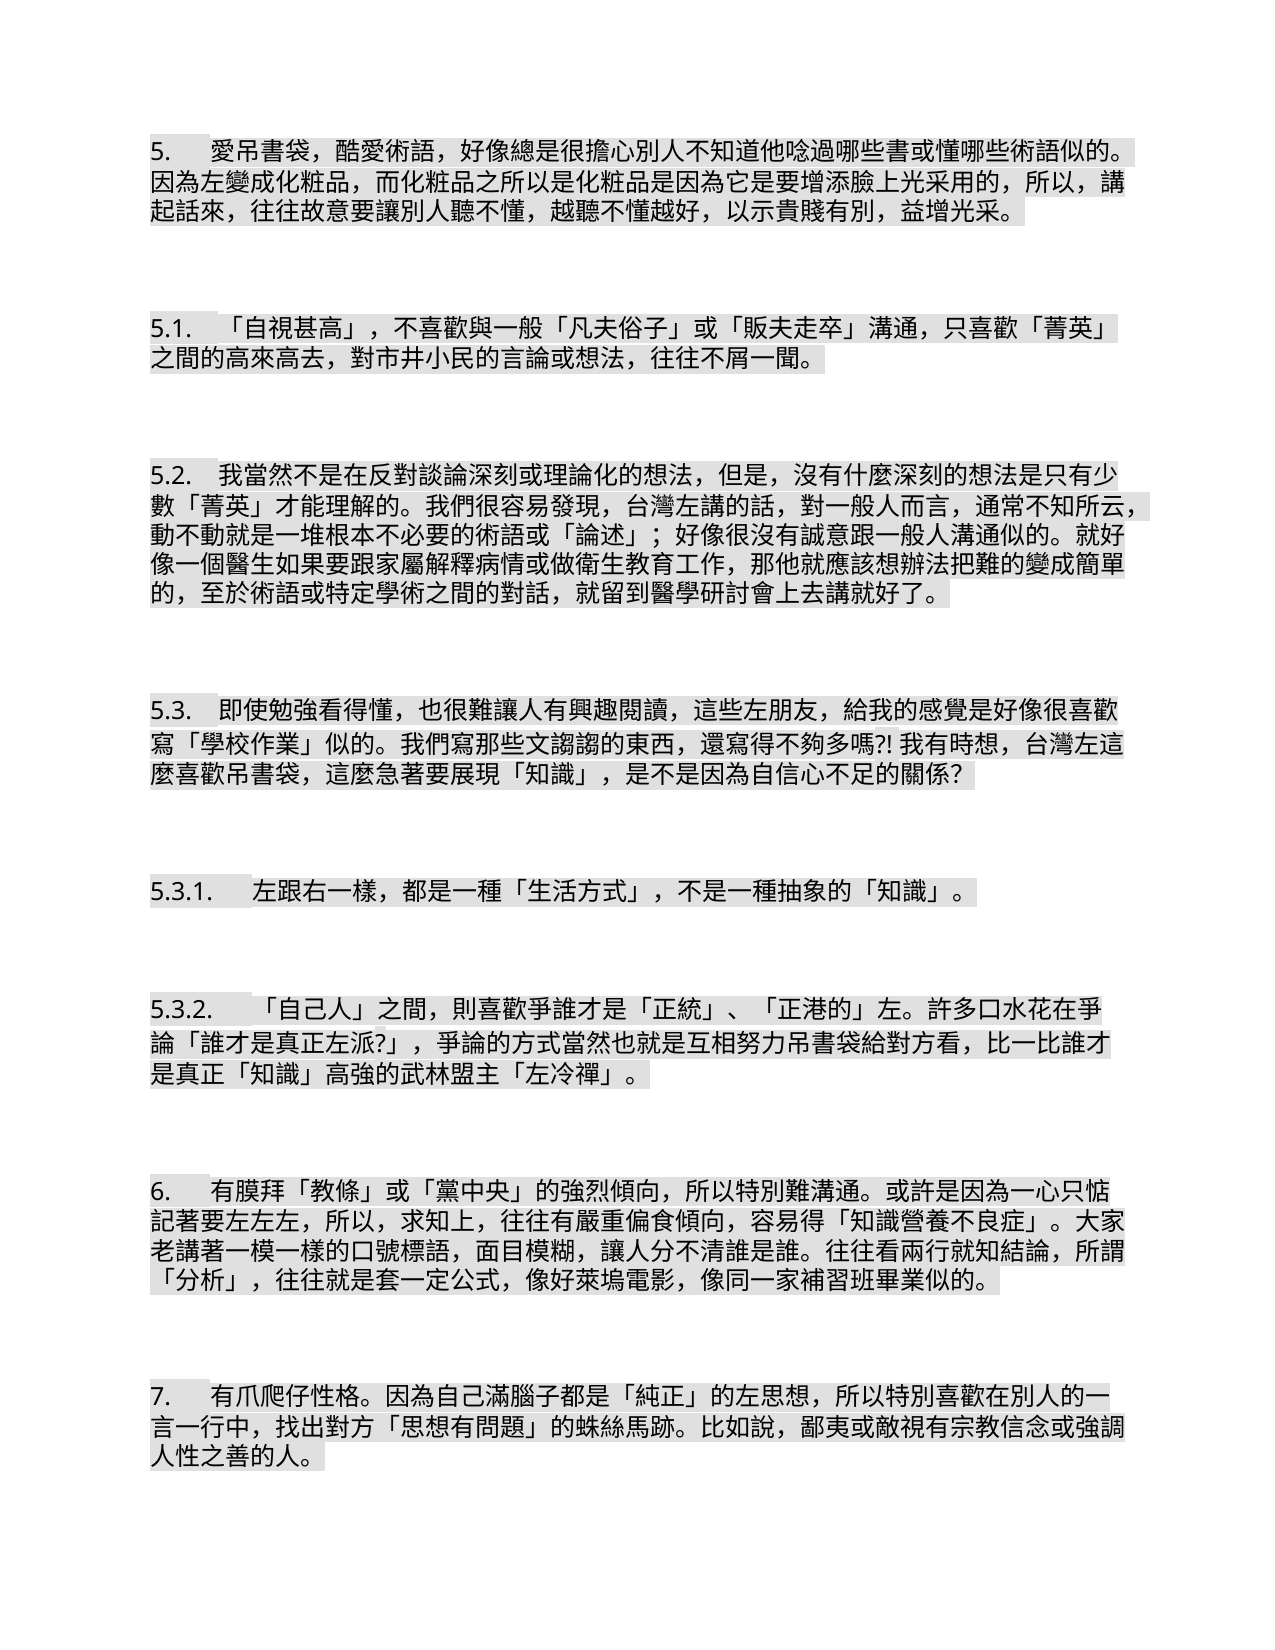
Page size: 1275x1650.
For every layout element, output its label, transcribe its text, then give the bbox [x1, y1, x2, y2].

text 5.3. 即使勉強看得懂，也很難讓人有興趣閱讀，這些左朋友，給我的感覺是好像很喜歡寫「學校作業」似的。我們寫那些文謅謅的東西，還寫得不夠多嗎?! 我有時想，台灣左這麼喜歡吊書袋，這麼急著要展現「知識」，是不是因為自信心不足的關係？ [150, 693, 1125, 790]
text 5.3.2. 「自己人」之間，則喜歡爭誰才是「正統」、「正港的」左。許多口水花在爭論「誰才是真正左派?」，爭論的方式當然也就是互相努力吊書袋給對方看，比一比誰才是真正「知識」高強的武林盟主「左冷禪」。 [150, 992, 1125, 1089]
text 5.2. 我當然不是在反對談論深刻或理論化的想法，但是，沒有什麼深刻的想法是只有少數「菁英」才能理解的。我們很容易發現，台灣左講的話，對一般人而言，通常不知所云，動不動就是一堆根本不必要的術語或「論述」；好像很沒有誠意跟一般人溝通似的。就好像一個醫生如果要跟家屬解釋病情或做衛生教育工作，那他就應該想辦法把難的變成簡單的，至於術語或特定學術之間的對話，就留到醫學研討會上去講就好了。 [150, 458, 1125, 608]
text 5.3.1. 左跟右一樣，都是一種「生活方式」，不是一種抽象的「知識」。 [150, 874, 1125, 908]
text 5.1. 「自視甚高」，不喜歡與一般「凡夫俗子」或「販夫走卒」溝通，只喜歡「菁英」之間的高來高去，對市井小民的言論或想法，往往不屑一聞。 [150, 311, 1125, 374]
text 5. 愛吊書袋，酷愛術語，好像總是很擔心別人不知道他唸過哪些書或懂哪些術語似的。因為左變成化粧品，而化粧品之所以是化粧品是因為它是要增添臉上光采用的，所以，講起話來，往往故意要讓別人聽不懂，越聽不懂越好，以示貴賤有別，益增光采。 [150, 134, 1125, 226]
text 7. 有爪爬仔性格。因為自己滿腦子都是「純正」的左思想，所以特別喜歡在別人的一言一行中，找出對方「思想有問題」的蛛絲馬跡。比如說，鄙夷或敵視有宗教信念或強調人性之善的人。 [150, 1379, 1125, 1471]
text 6. 有膜拜「教條」或「黨中央」的強烈傾向，所以特別難溝通。或許是因為一心只惦記著要左左左，所以，求知上，往往有嚴重偏食傾向，容易得「知識營養不良症」。大家老講著一模一樣的口號標語，面目模糊，讓人分不清誰是誰。往往看兩行就知結論，所謂「分析」，往往就是套一定公式，像好萊塢電影，像同一家補習班畢業似的。 [150, 1173, 1125, 1295]
